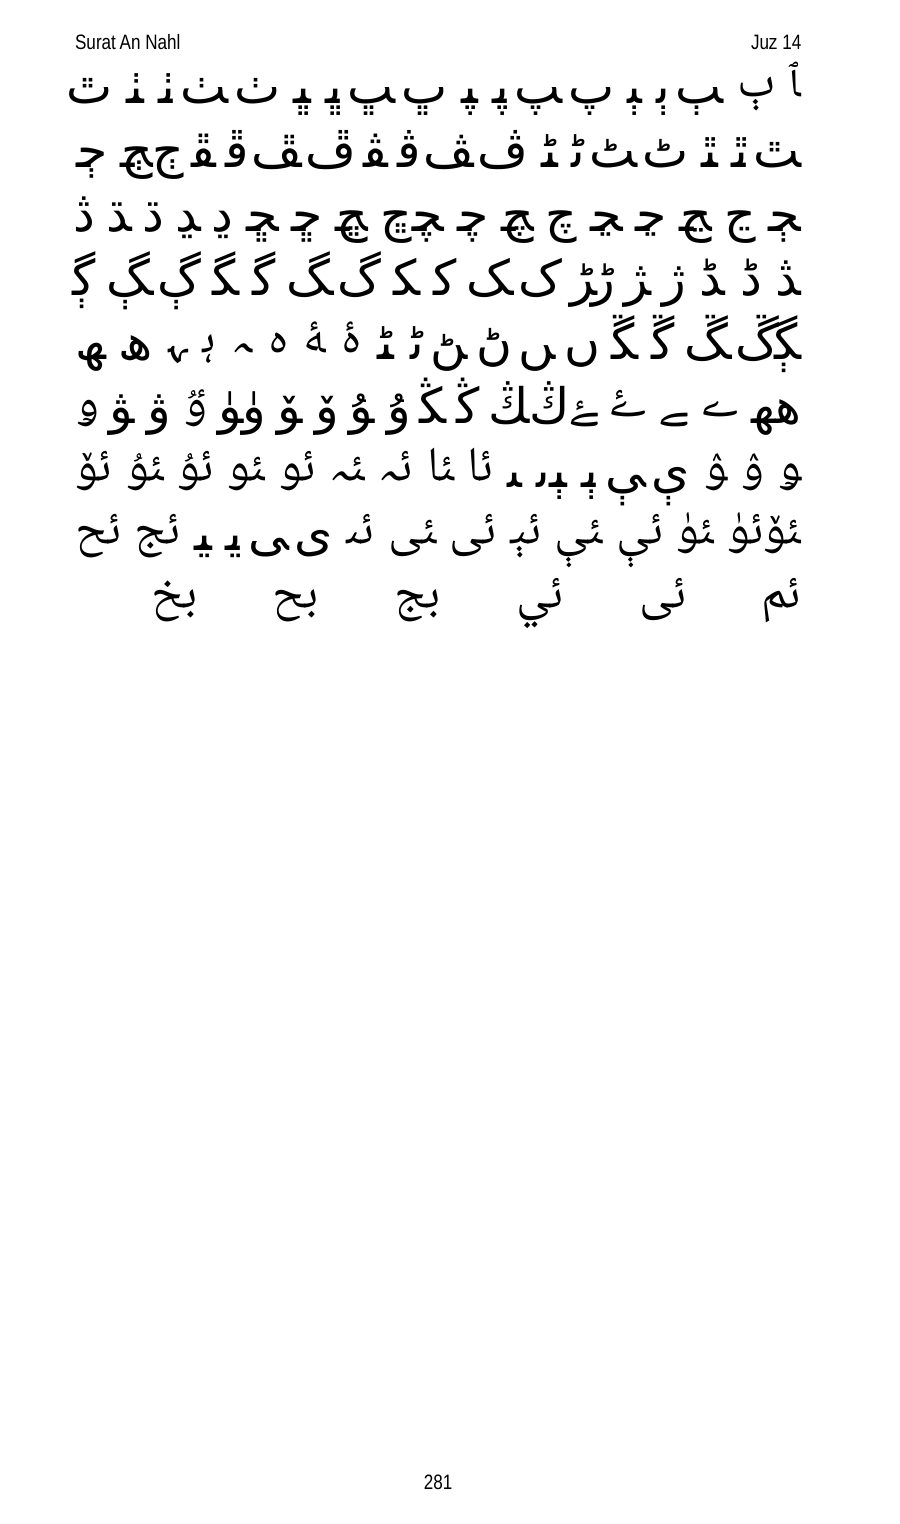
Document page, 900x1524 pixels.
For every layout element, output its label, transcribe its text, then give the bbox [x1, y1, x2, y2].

text ﭑ ﭒ ﭓ ﭔ ﭕ ﭖ ﭗ ﭘ ﭙ ﭚ ﭛ ﭜ ﭝ ﭞ ﭟ ﭠ ﭡ ﭢ ﭣ ﭤ ﭥ ﭦ ﭧ ﭨ ﭩ ﭪ ﭫ ﭬ ﭭ ﭮ ﭯ ﭰ ﭱ ﭲﭳ ﭴ ﭵ ﭶ ﭷ ﭸ ﭹ ﭺ ﭻ ﭼ ﭽﭾ ﭿ ﮀ ﮁ ﮂ ﮃ ﮄ ﮅ ﮆ ﮇ ﮈ ﮉ ﮊ ﮋ ﮌﮍ ﮎ ﮏ ﮐ ﮑ ﮒ ﮓ ﮔ ﮕ ﮖ ﮗ ﮘ ﮙﮚ ﮛ ﮜ ﮝ ﮞ ﮟ ﮠ ﮡ ﮢ ﮣ ﮤ ﮥ ﮦ ﮧ ﮨ ﮩ ﮪ ﮫ ﮬﮭ ﮮ ﮯ ﮰ ﮱﯓ ﯔ ﯕ ﯖ ﯗ ﯘ ﯙ ﯚ ﯛﯜ ﯝ ﯞ ﯟ ﯠ ﯡ ﯢ ﯣ ﯤ ﯥ ﯦ ﯧﯨ ﯩ ﯪ ﯫ ﯬ ﯭ ﯮ ﯯ ﯰ ﯱ ﯲ ﯳﯴ ﯵ ﯶ ﯷ ﯸ ﯹ ﯺ ﯻ ﯼ ﯽ ﯾ ﯿ ﰀ ﰁ ﰂ ﰃ ﰄ ﰅ ﰆ ﰇ [75, 60, 801, 635]
